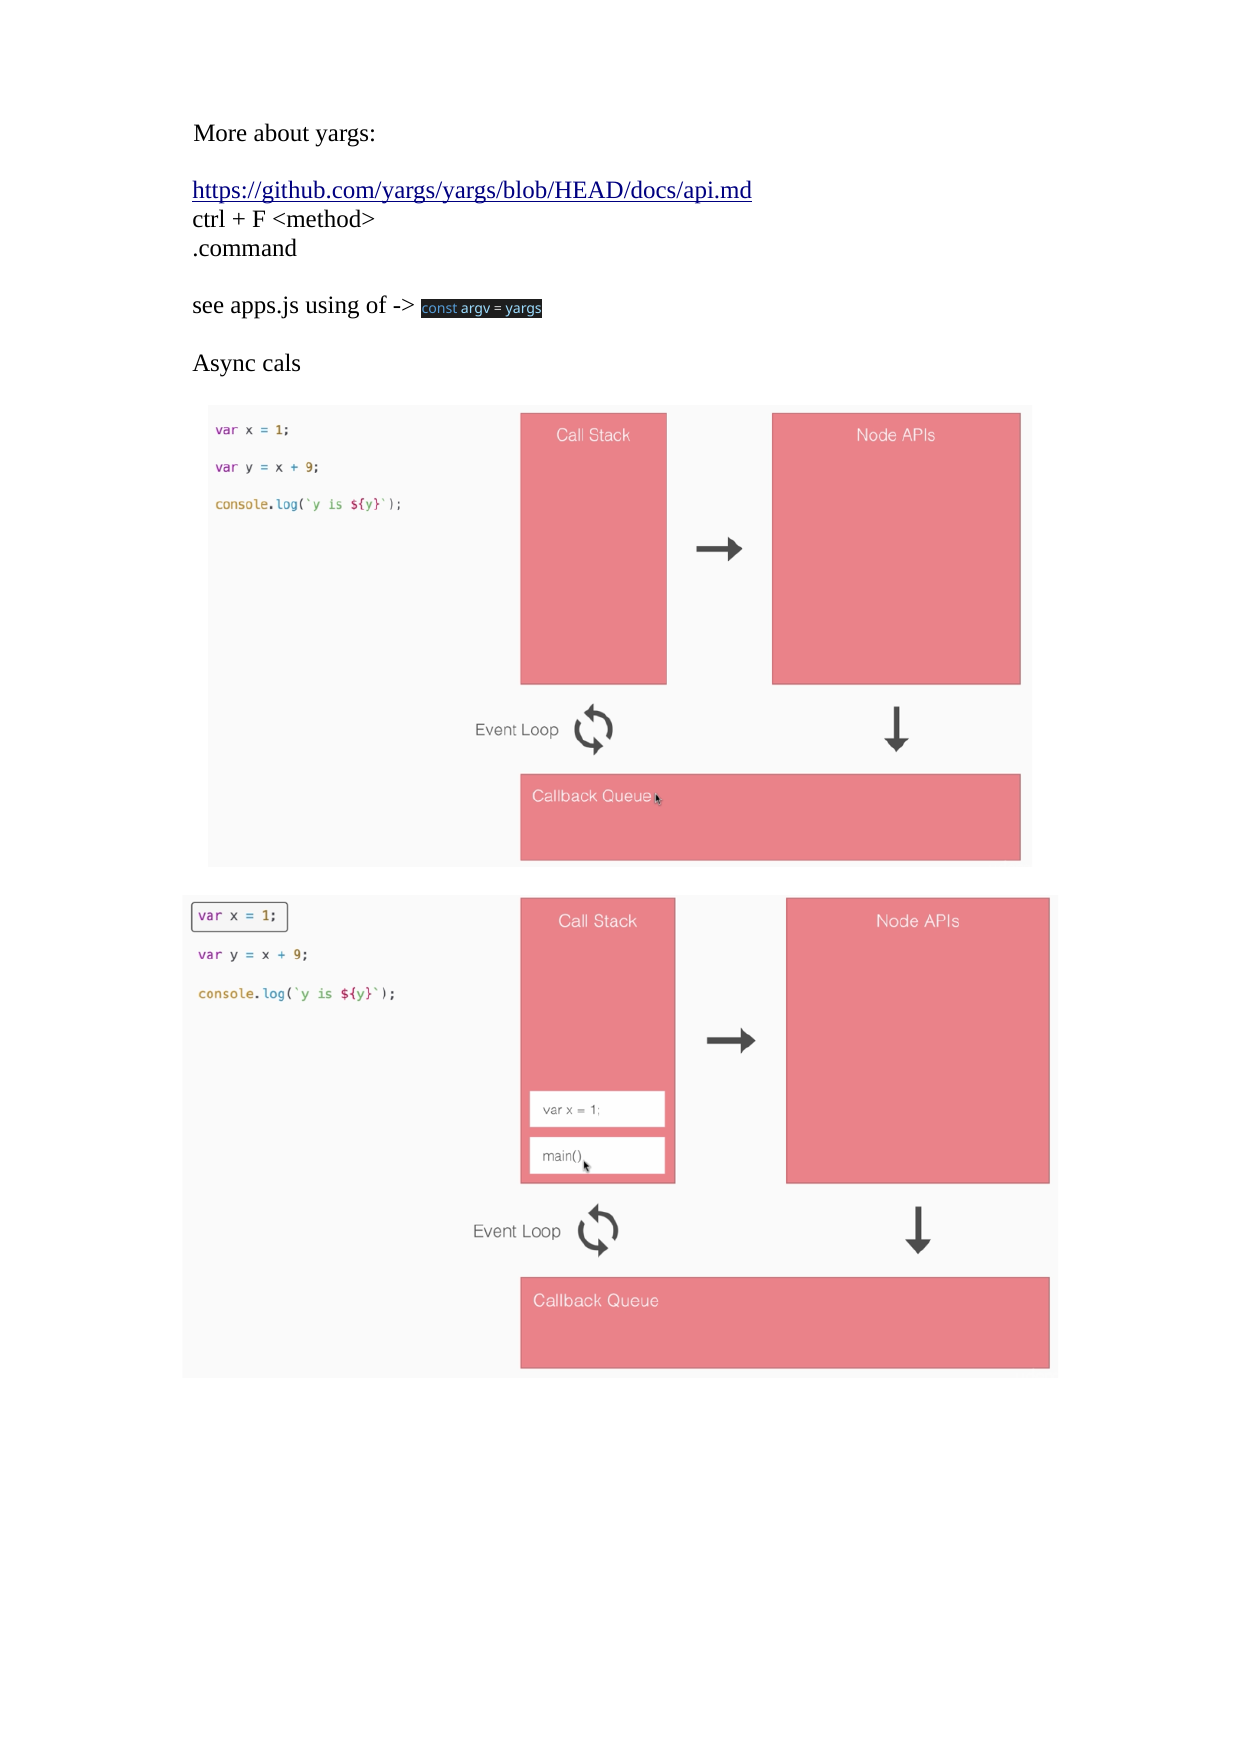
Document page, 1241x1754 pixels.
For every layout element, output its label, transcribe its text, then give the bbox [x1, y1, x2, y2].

list More about yargs: [156, 118, 1122, 147]
text .command [118, 233, 1122, 262]
picture [182, 895, 1059, 1378]
text ctrl + F <method> [118, 204, 1122, 233]
text see apps.js using of -> const argv = yargs [118, 291, 1122, 319]
picture [208, 405, 1033, 867]
text Async cals [118, 348, 1122, 377]
text https://github.com/yargs/yargs/blob/HEAD/docs/api.md [118, 176, 1122, 204]
